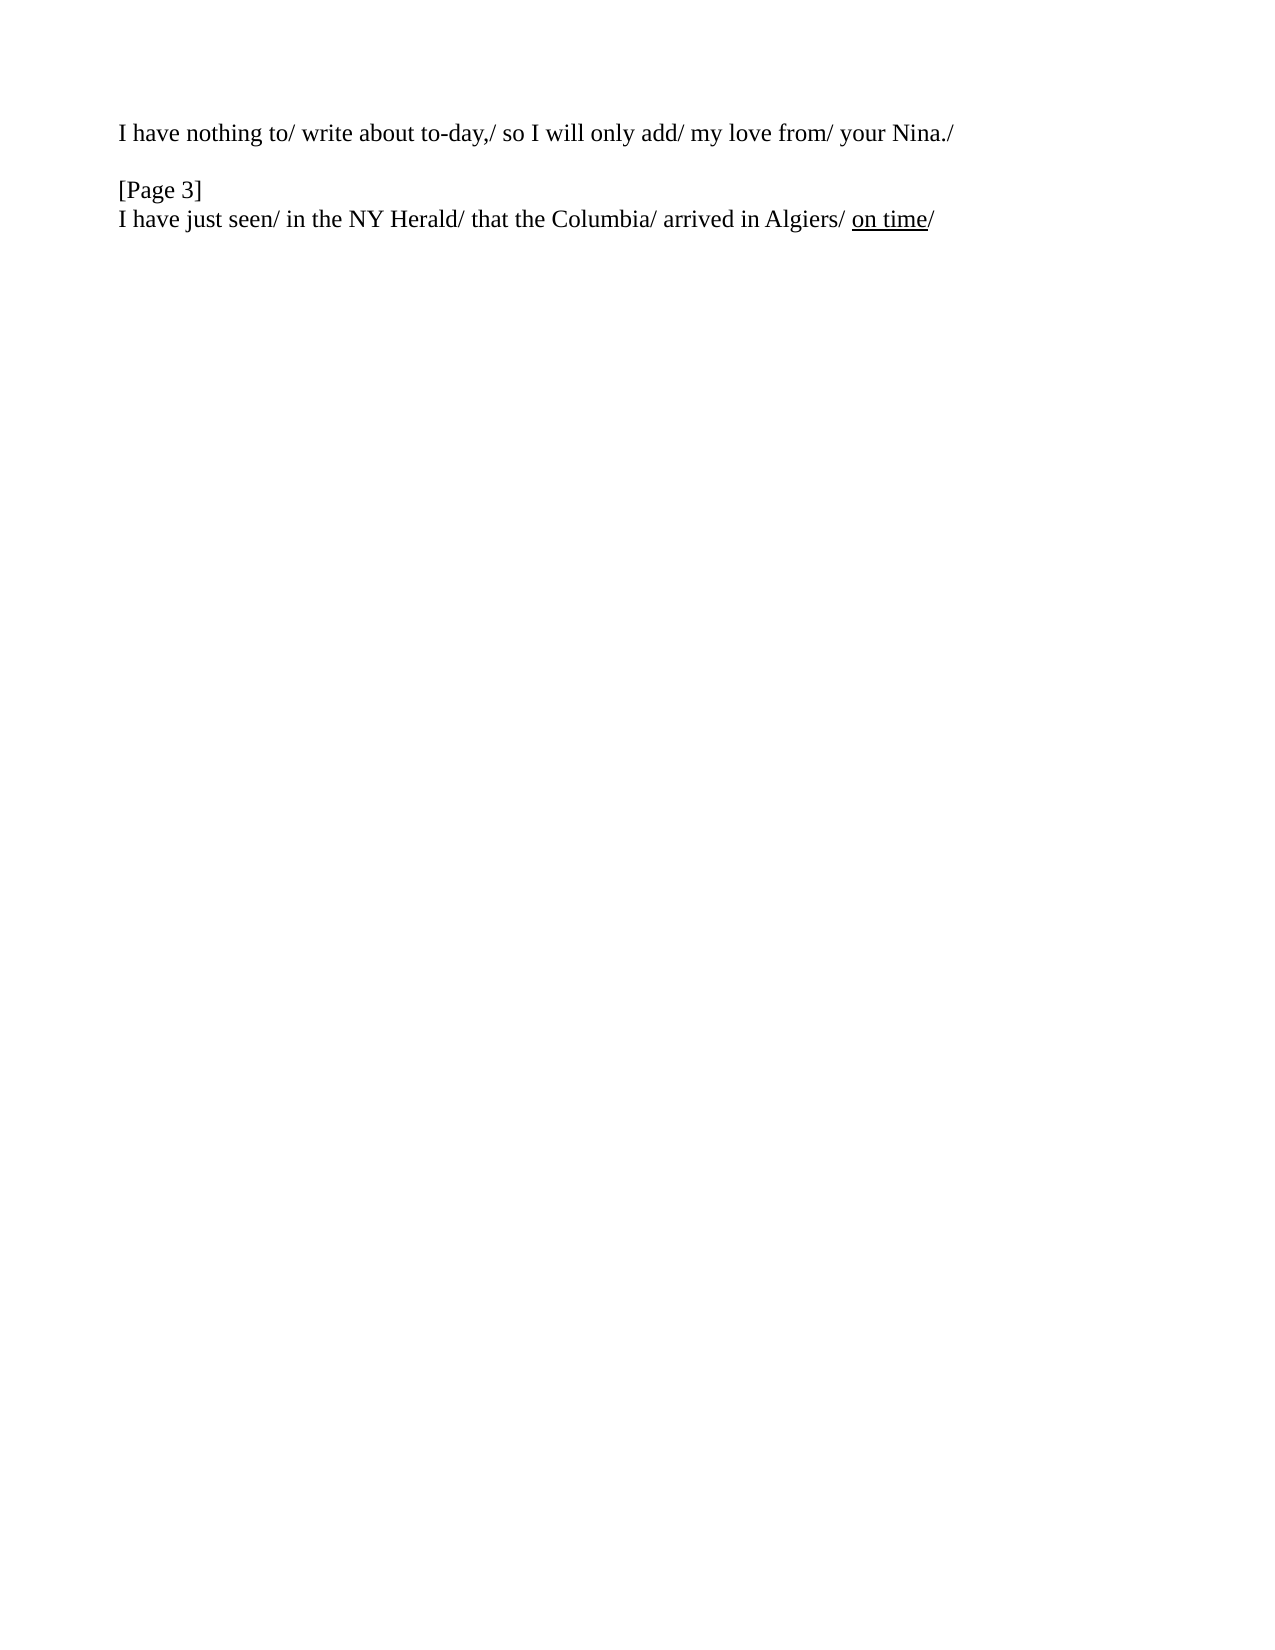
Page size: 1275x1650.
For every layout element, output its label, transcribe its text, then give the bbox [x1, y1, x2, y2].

text [Page 3] [118, 176, 1157, 204]
text I have just seen/ in the NY Herald/ that the Columbia/ arrived in Algiers/ on time/ [118, 204, 1157, 233]
text I have nothing to/ write about to-day,/ so I will only add/ my love from/ your Nina./ [118, 118, 1157, 147]
